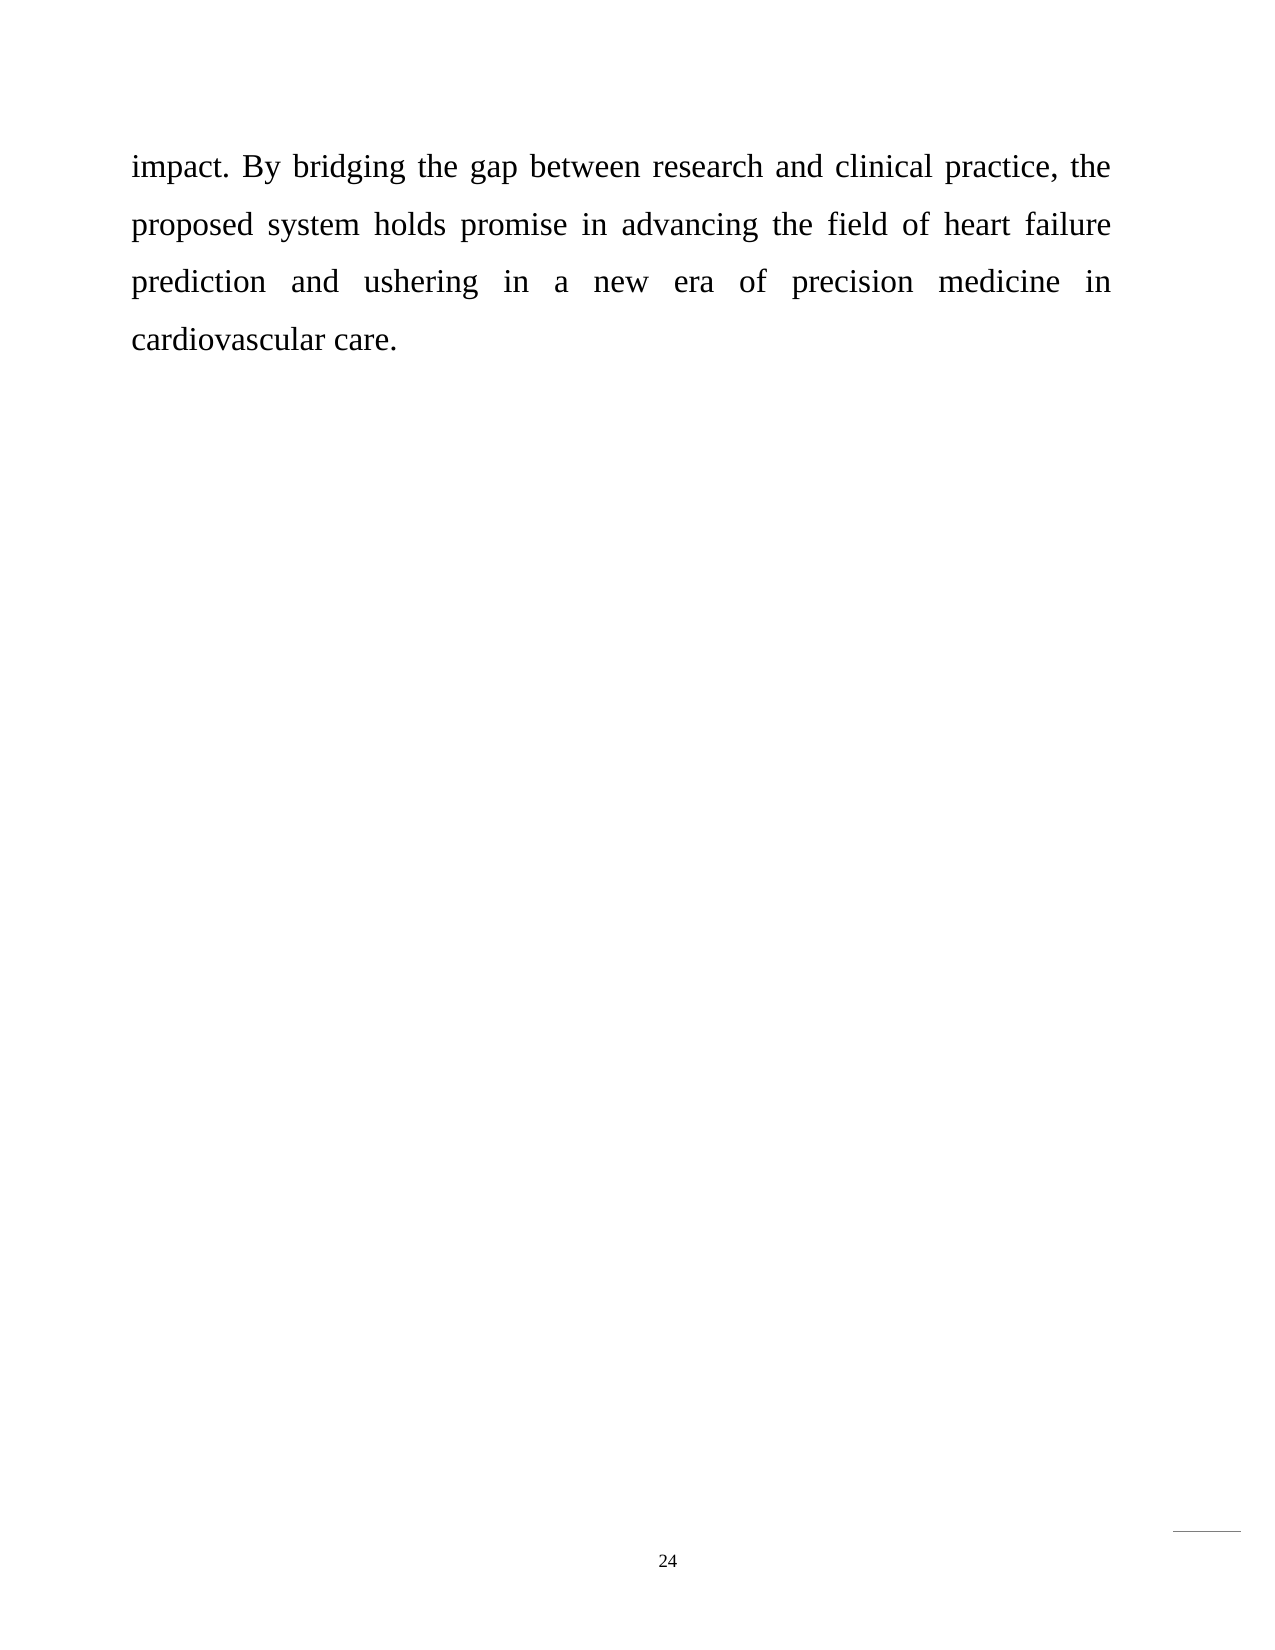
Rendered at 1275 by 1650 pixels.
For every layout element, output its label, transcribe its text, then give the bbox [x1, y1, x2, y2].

text impact. By bridging the gap between research and clinical practice, the proposed system holds promise in advancing the field of heart failure prediction and ushering in a new era of precision medicine in cardiovascular care. [131, 146, 1112, 358]
